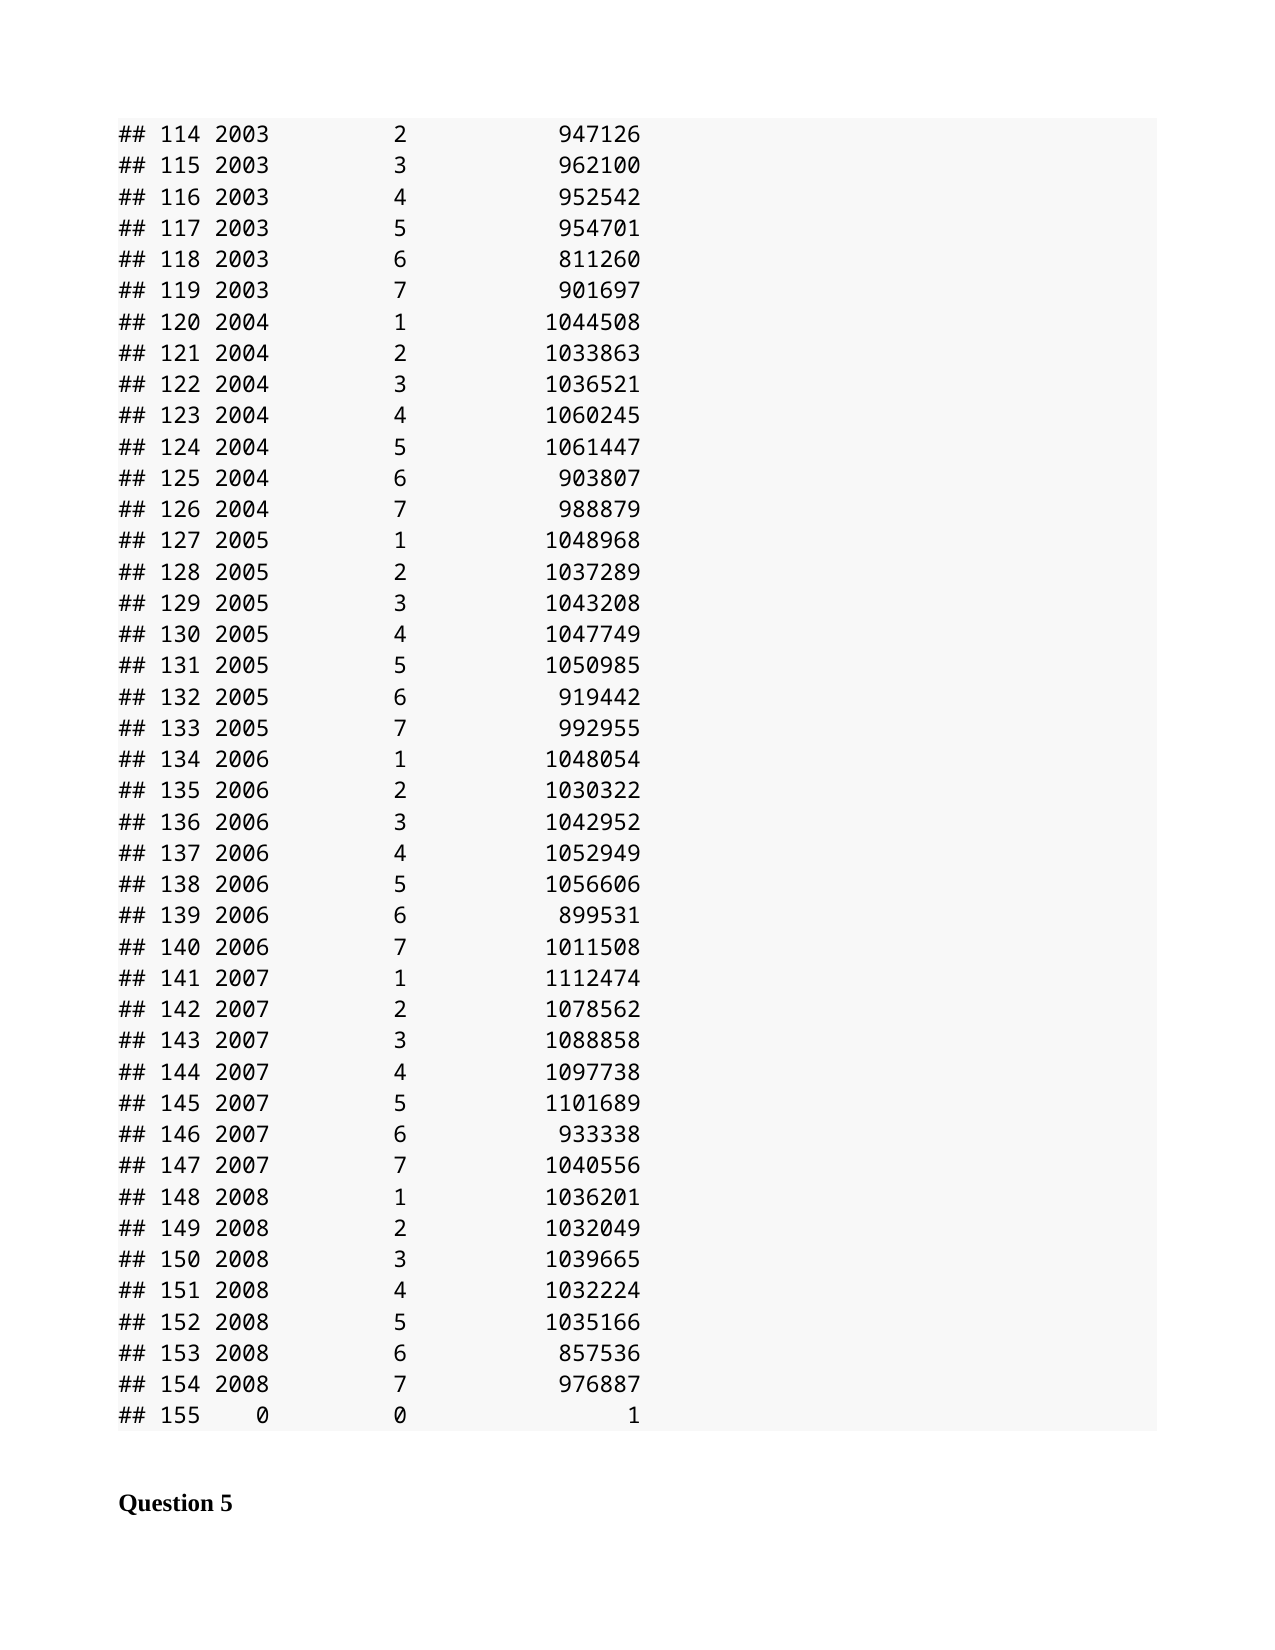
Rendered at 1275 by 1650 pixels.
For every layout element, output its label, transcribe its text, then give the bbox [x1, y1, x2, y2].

text Question 5 [118, 1488, 1157, 1517]
text ## 114 2003 2 947126 ## 115 2003 3 962100 ## 116 2003 4 952542 ## 117 2003 5 954701 ## 118 2003 6 811260 ## 119 2003 7 901697 ## 120 2004 1 1044508 ## 121 2004 2 1033863 ## 122 2004 3 1036521 ## 123 2004 4 1060245 ## 124 2004 5 1061447 ## 125 2004 6 903807 ## 126 2004 7 988879 ## 127 2005 1 1048968 ## 128 2005 2 1037289 ## 129 2005 3 1043208 ## 130 2005 4 1047749 ## 131 2005 5 1050985 ## 132 2005 6 919442 ## 133 2005 7 992955 ## 134 2006 1 1048054 ## 135 2006 2 1030322 ## 136 2006 3 1042952 ## 137 2006 4 1052949 ## 138 2006 5 1056606 ## 139 2006 6 899531 ## 140 2006 7 1011508 ## 141 2007 1 1112474 ## 142 2007 2 1078562 ## 143 2007 3 1088858 ## 144 2007 4 1097738 ## 145 2007 5 1101689 ## 146 2007 6 933338 ## 147 2007 7 1040556 ## 148 2008 1 1036201 ## 149 2008 2 1032049 ## 150 2008 3 1039665 ## 151 2008 4 1032224 ## 152 2008 5 1035166 ## 153 2008 6 857536 ## 154 2008 7 976887 ## 155 0 0 1 [118, 118, 1157, 1431]
